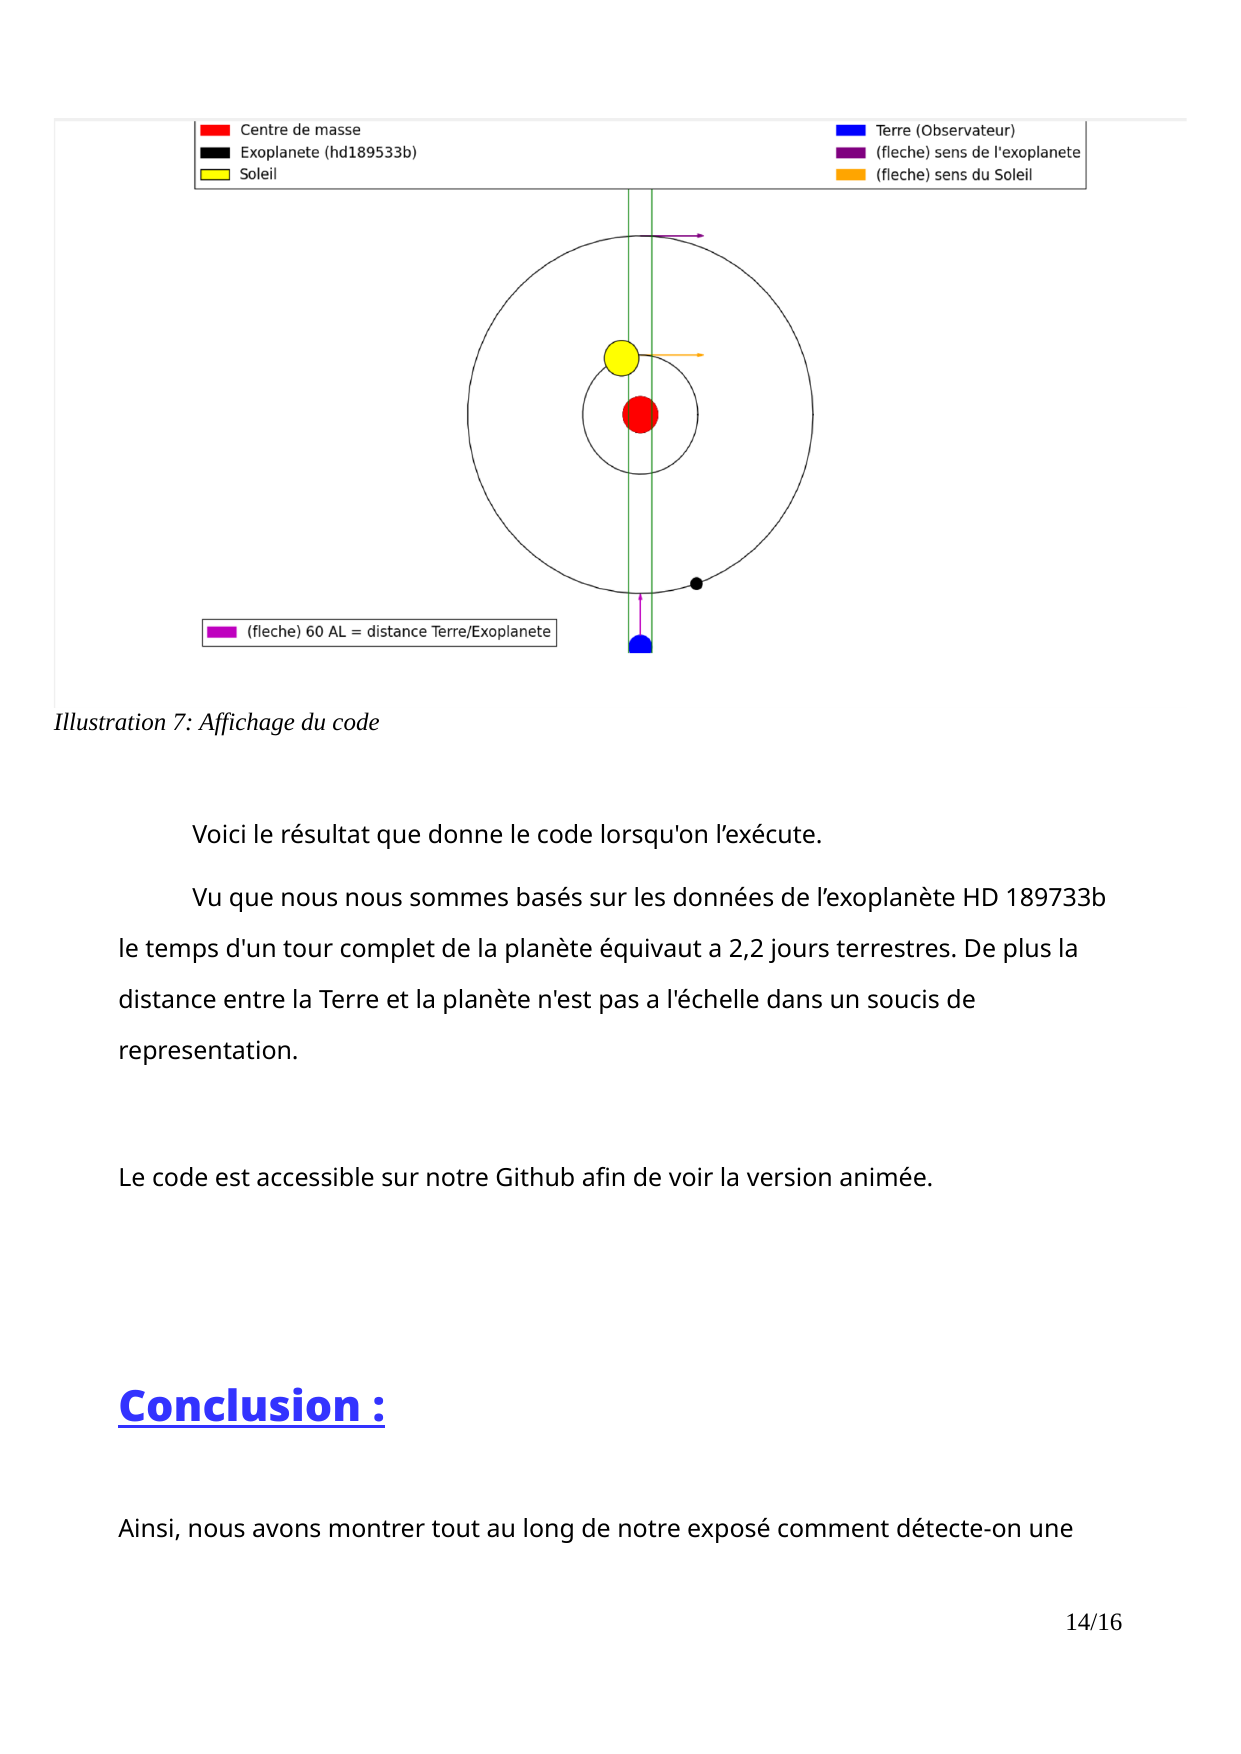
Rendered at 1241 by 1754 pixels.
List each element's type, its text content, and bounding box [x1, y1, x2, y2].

text Le code est accessible sur notre Github afin de voir la version animée. [118, 1160, 1122, 1194]
subtitle Conclusion : [118, 1376, 1122, 1434]
text Voici le résultat que donne le code lorsqu'on l’exécute. [118, 816, 1122, 850]
text Vu que nous nous sommes basés sur les données de l’exoplanète HD 189733b le temps d'un tour complet de la planète équivaut a 2,2 jours terrestres. De plus la distance entre la Terre et la planète n'est pas a l'échelle dans un soucis de representation. [118, 880, 1122, 1067]
text Ainsi, nous avons montrer tout au long de notre exposé comment détecte-on une [118, 1511, 1122, 1544]
text Illustration 7: Affichage du code [54, 708, 1187, 736]
